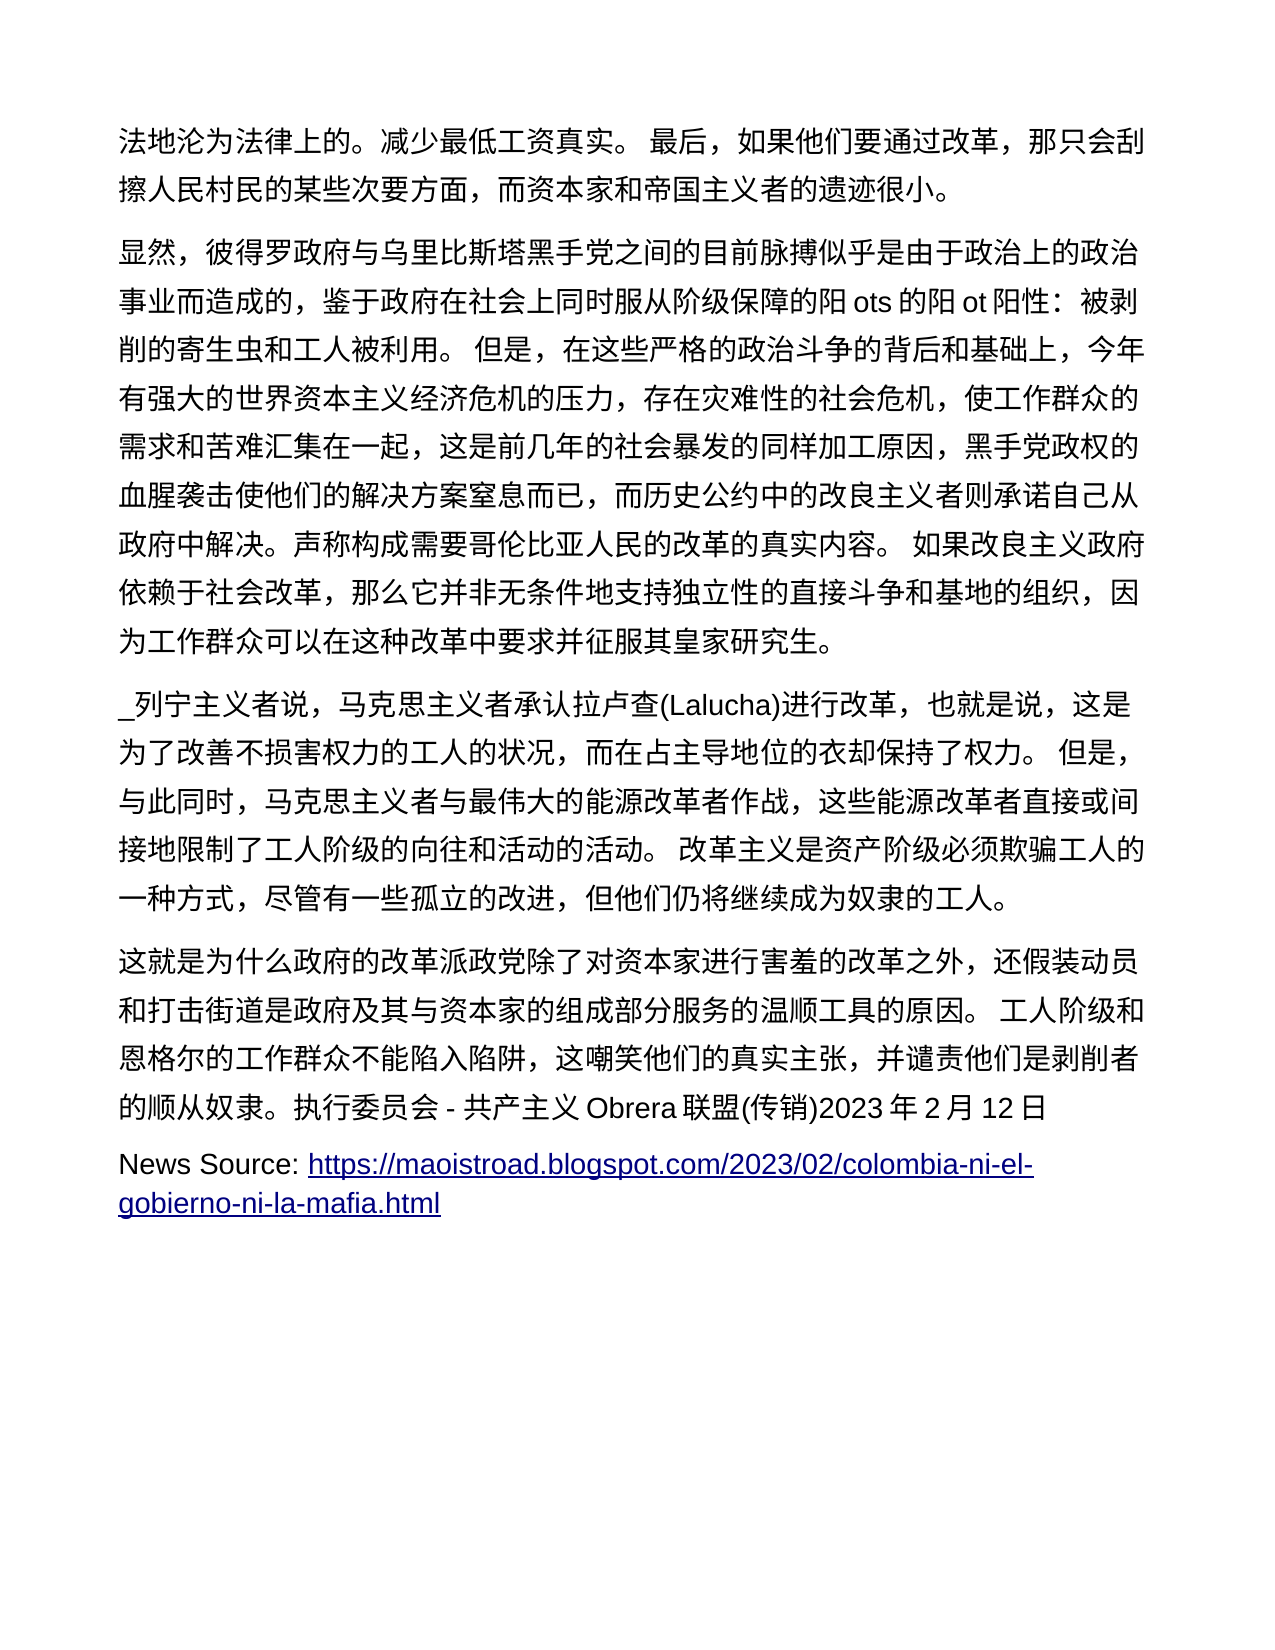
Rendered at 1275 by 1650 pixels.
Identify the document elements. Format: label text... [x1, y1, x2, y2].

text 这就是为什么政府的改革派政党除了对资本家进行害羞的改革之外，还假装动员和打击街道是政府及其与资本家的组成部分服务的温顺工具的原因。 工人阶级和恩格尔的工作群众不能陷入陷阱，这嘲笑他们的真实主张，并谴责他们是剥削者的顺从奴隶。执行委员会 - 共产主义Obrera联盟(传销)2023年2月12日 [118, 938, 1157, 1126]
text _列宁主义者说，马克思主义者承认拉卢查(Lalucha)进行改革，也就是说，这是为了改善不损害权力的工人的状况，而在占主导地位的衣却保持了权力。 但是，与此同时，马克思主义者与最伟大的能源改革者作战，这些能源改革者直接或间接地限制了工人阶级的向往和活动的活动。 改革主义是资产阶级必须欺骗工人的一种方式，尽管有一些孤立的改进，但他们仍将继续成为奴隶的工人。 [118, 681, 1157, 918]
text 显然，彼得罗政府与乌里比斯塔黑手党之间的目前脉搏似乎是由于政治上的政治事业而造成的，鉴于政府在社会上同时服从阶级保障的阳ots的阳ot阳性：被剥削的寄生虫和工人被利用。 但是，在这些严格的政治斗争的背后和基础上，今年有强大的世界资本主义经济危机的压力，存在灾难性的社会危机，使工作群众的需求和苦难汇集在一起​​，这是前几年的社会暴发的同样加工原因，黑手党政权的血腥袭击使他们的解决方案窒息而已，而历史公约中的改良主义者则承诺自己从政府中解决。声称构成需要哥伦比亚人民的改革的真实内容。 如果改良主义政府依赖于社会改革，那么它并非无条件地支持独立性的直接斗争和基地的组织，因为工作群众可以在这种改革中要求并征服其皇家研究生。 [118, 230, 1157, 660]
text 我们已经说过并重申了这一点：石油政府在答应工人解决他们认真的前卫时没有出退出的领域，同时保证企业家保护和鼓励资本主义体系，其经济支持是他们的经济支持甲基苯丙甲虫的核酸杆菌构造丰富了模式并使工人贫穷。 这就是为什么它是一个无能为力和不稳定政府的原因，阻止了资本主义协会利用任何社会改革项目的利科(Ricos)的业务； 从政治上讲，这是乌里比斯塔黑手党及其所有“熔岩 - 佩罗斯”的支持点，试图在工人之间获得支持。 但是人民已经了解到，他们不能支持黑手党和准军事乌里宾政权的20年，他们助长了他们的饥饿，痛苦和死亡。 他学会了恨他们，在他的诺言中知道，要求他对言论的道路要求政治罢工，经济罢工，对伟大的社会起义的罢工，罢工和封锁。我们回答说，工人阶级不应在资本家服务和服务的情况下支持改良主义政府，因为他们是工人摊销的敌人。 您不应支持唯一一个甚至还不知道的社会改革的人，但已经可以预见，他们不会改变律师和反广泛性法律的问题。 因为这些改革是通过自己的健康和退休金业务垄断的相同利用的相同剥削。 因为上述改革正经过帝国主义者本身的批准，因此，经合组织，国际货币基金组织，BM，粮农组织，世贸组织...已下令他们的《洛克奎诺斯·哥伦比亚人国际》(International International)强加于加强工人阶级的超级XPLOITIT。 因为已宣布的改革项目得到了工会中心负责人的认可，并认可与敌人拆除的销售 - 奥布雷罗斯捍卫者，这是2021年大国失业的叛徒，每年合法地合法地沦为法律上的。减少最低工资真实。 最后，如果他们要通过改革，那只会刮擦人民村民的某些次要方面，而资本家和帝国主义者的遗迹很小。 [118, 118, 1157, 209]
text News Source: https://maoistroad.blogspot.com/2023/02/colombia-ni-el-gobierno-ni-la-mafia.html [118, 1147, 1157, 1219]
